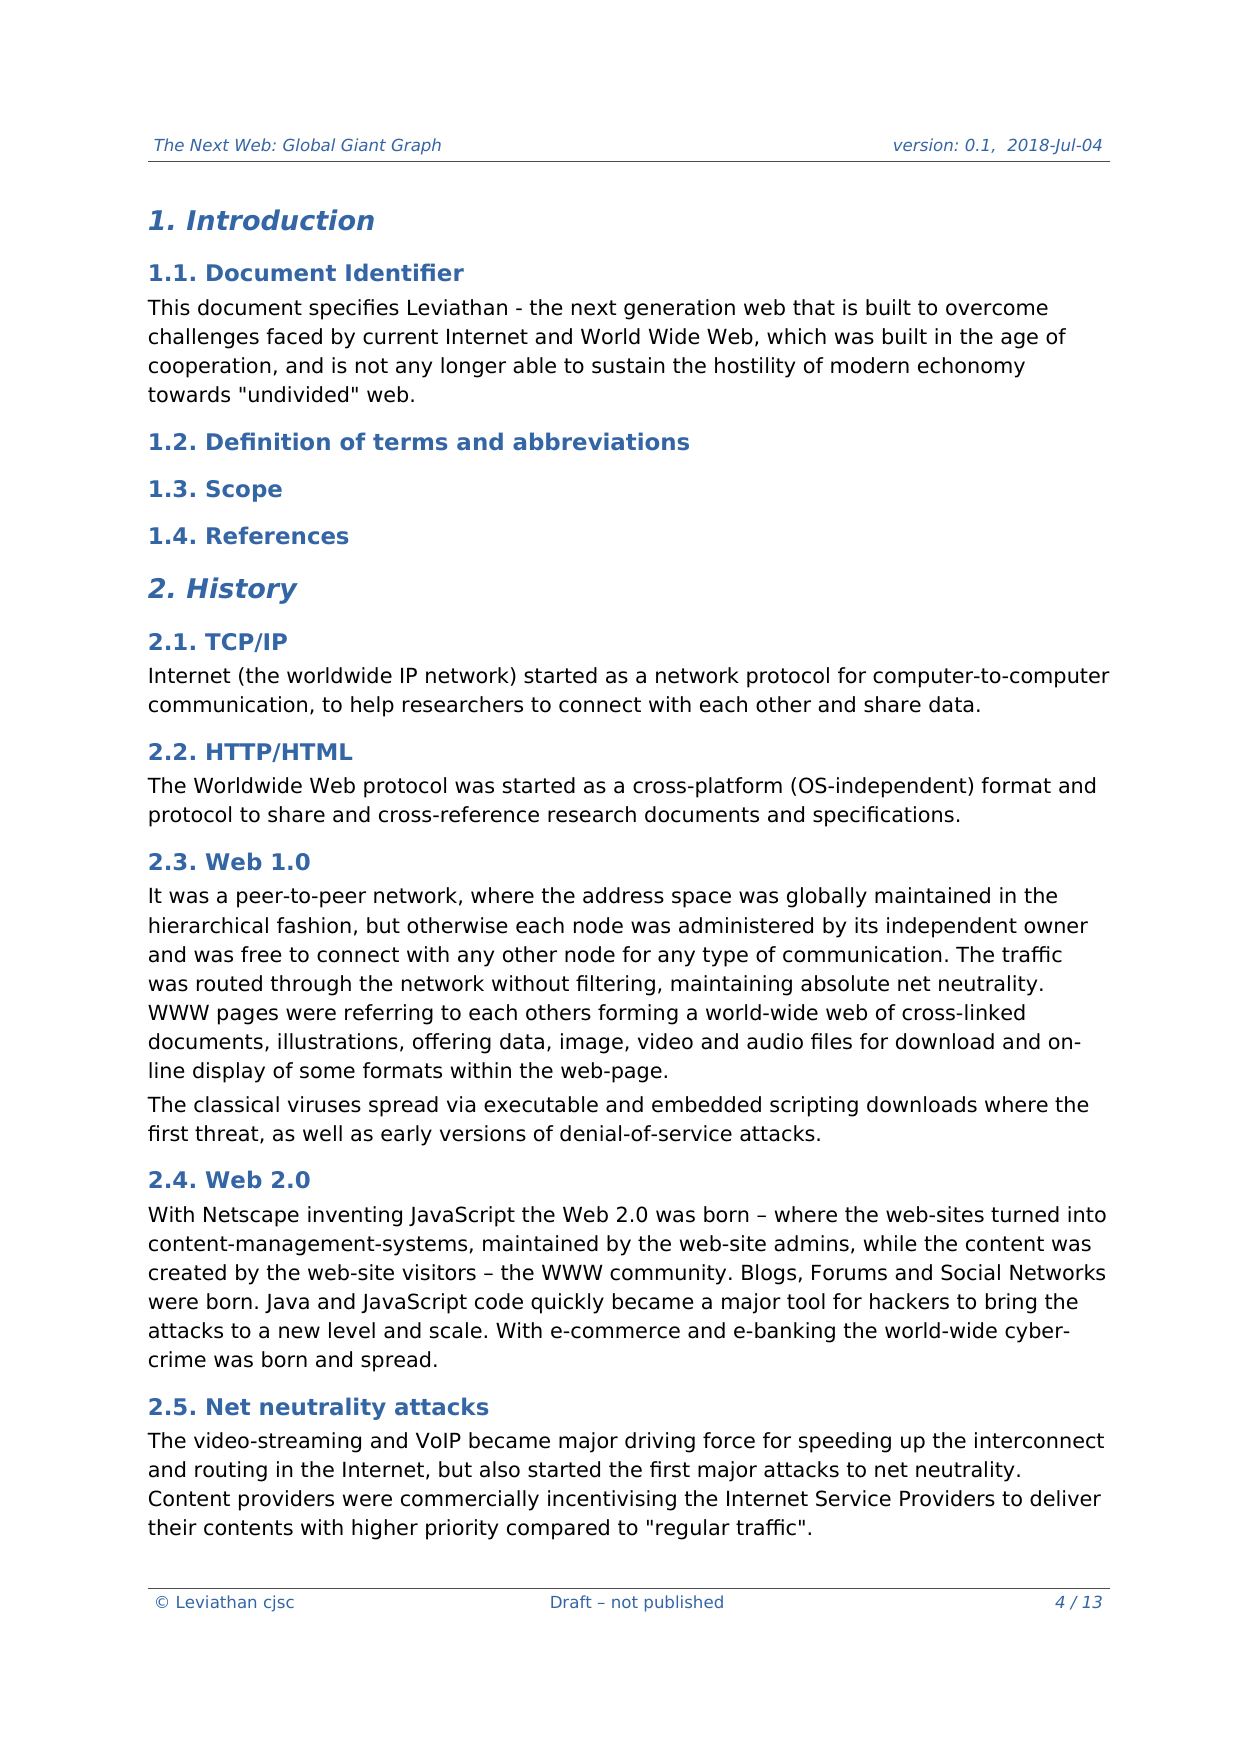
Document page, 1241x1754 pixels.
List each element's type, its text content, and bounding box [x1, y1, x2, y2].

text The Worldwide Web protocol was started as a cross-platform (OS-independent) format and protocol to share and cross-reference research documents and specifications. [148, 774, 1110, 828]
subtitle Web 1.0 [148, 849, 1110, 876]
subtitle Scope [148, 476, 1110, 503]
subtitle References [148, 523, 1110, 550]
text With Netscape inventing JavaScript the Web 2.0 was born – where the web-sites turned into content-management-systems, maintained by the web-site admins, while the content was created by the web-site visitors – the WWW community. Blogs, Forums and Social Networks were born. Java and JavaScript code quickly became a major tool for hackers to bring the attacks to a new level and scale. With e-commerce and e-banking the world-wide cyber-crime was born and spread. [148, 1203, 1110, 1372]
subtitle Net neutrality attacks [148, 1394, 1110, 1420]
subtitle Introduction [148, 206, 1110, 237]
text It was a peer-to-peer network, where the address space was globally maintained in the hierarchical fashion, but otherwise each node was administered by its independent owner and was free to connect with any other node for any type of communication. The traffic was routed through the network without filtering, maintaining absolute net neutrality. WWW pages were referring to each others forming a world-wide web of cross-linked documents, illustrations, offering data, image, video and audio files for download and on-line display of some formats within the web-page. [148, 884, 1110, 1083]
subtitle Web 2.0 [148, 1167, 1110, 1194]
subtitle Document Identifier [148, 261, 1110, 287]
subtitle Definition of terms and abbreviations [148, 429, 1110, 456]
text The classical viruses spread via executable and embedded scripting downloads where the first threat, as well as early versions of denial-of-service attacks. [148, 1093, 1110, 1146]
subtitle History [148, 574, 1110, 605]
text Internet (the worldwide IP network) started as a network protocol for computer-to-computer communication, to help researchers to connect with each other and share data. [148, 664, 1110, 718]
text This document specifies Leviathan - the next generation web that is built to overcome challenges faced by current Internet and World Wide Web, which was built in the age of cooperation, and is not any longer able to sustain the hostility of modern echonomy towards "undivided" web. [148, 296, 1110, 408]
subtitle TCP/IP [148, 629, 1110, 656]
subtitle HTTP/HTML [148, 739, 1110, 766]
text The video-streaming and VoIP became major driving force for speeding up the interconnect and routing in the Internet, but also started the first major attacks to net neutrality. Content providers were commercially incentivising the Internet Service Providers to deliver their contents with higher priority compared to "regular traffic". [148, 1429, 1110, 1541]
